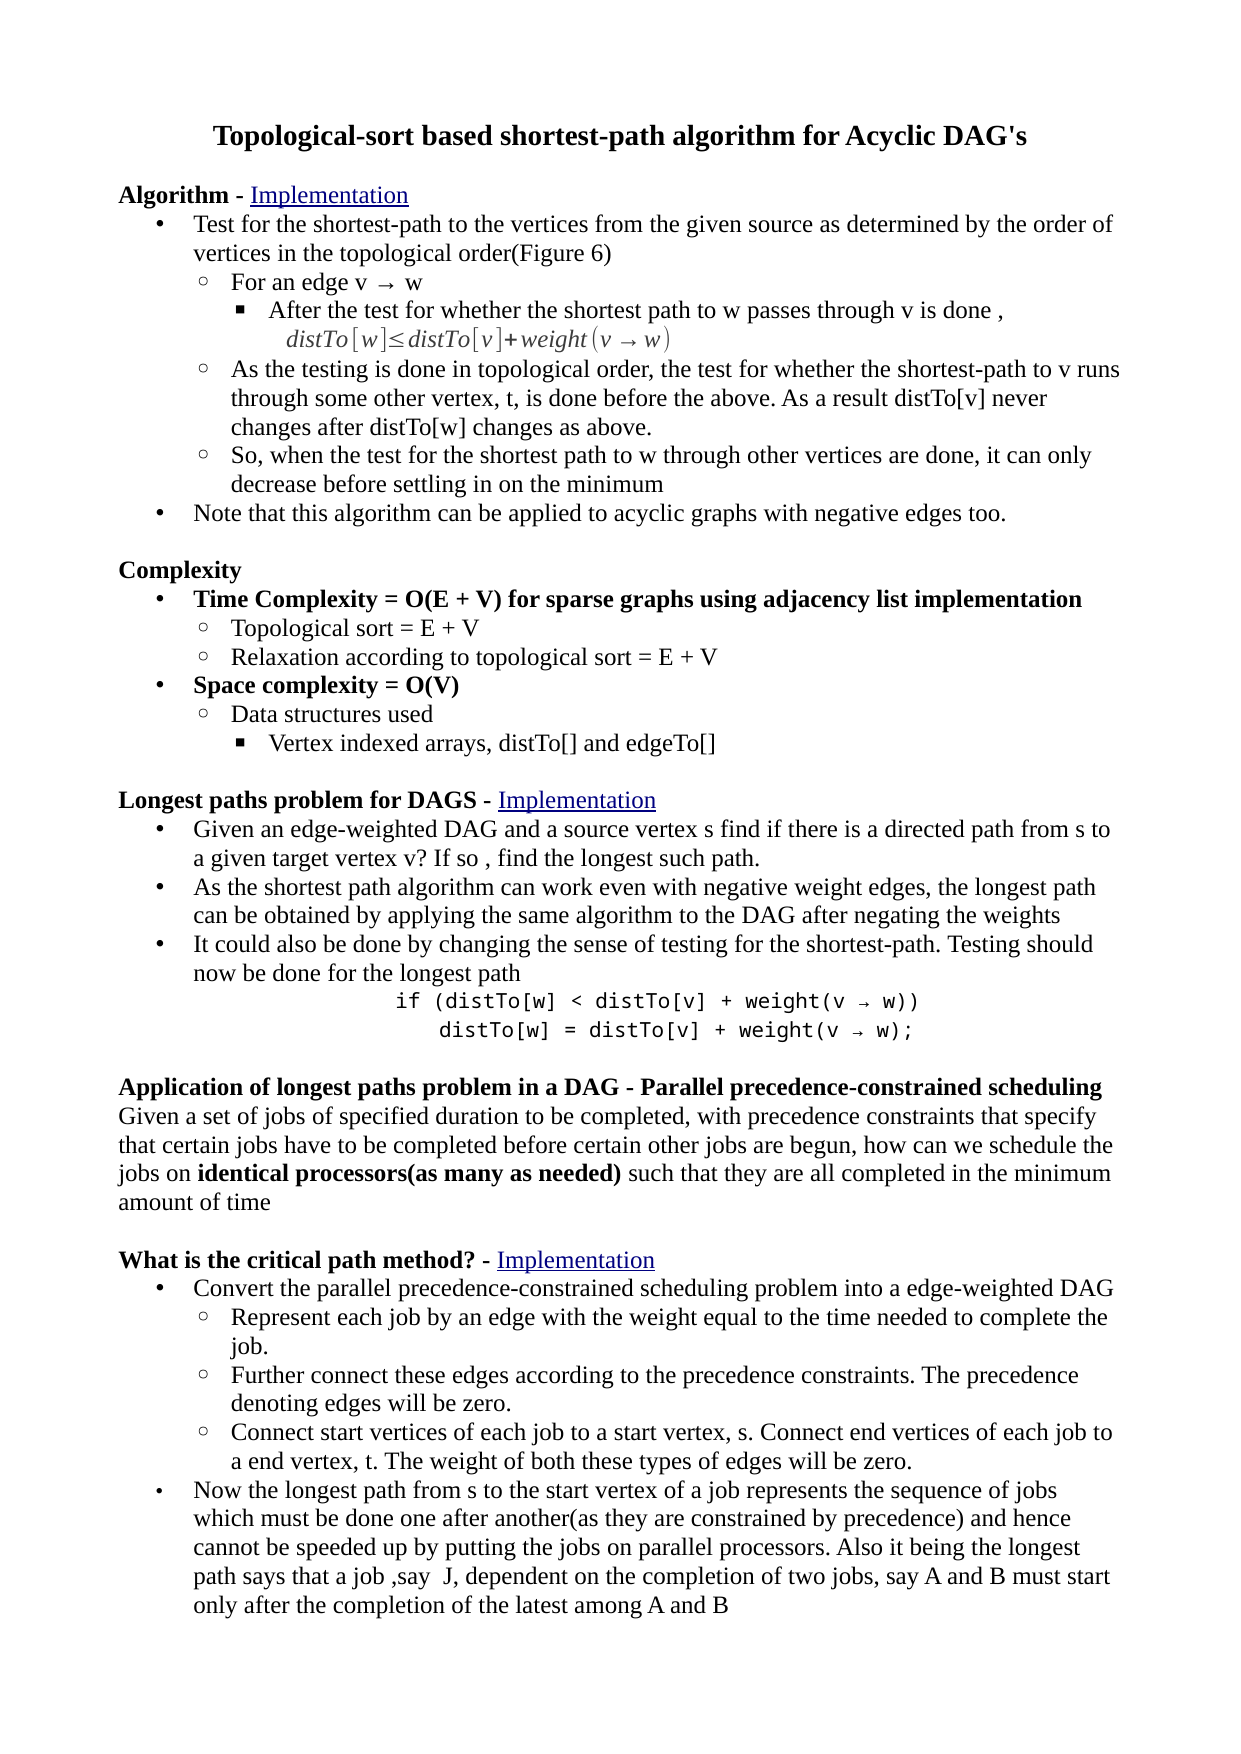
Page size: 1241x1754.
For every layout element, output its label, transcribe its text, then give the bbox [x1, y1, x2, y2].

list Relaxation according to topological sort = E + V [193, 642, 1122, 670]
text Given a set of jobs of specified duration to be completed, with precedence constraints that specify that certain jobs have to be completed before certain other jobs are begun, how can we schedule the jobs on identical processors(as many as needed) such that they are all completed in the minimum amount of time [118, 1101, 1122, 1216]
list Now the longest path from s to the start vertex of a job represents the sequence of jobs which must be done one after another(as they are constrained by precedence) and hence cannot be speeded up by putting the jobs on parallel processors. Also it being the longest path says that a job ,say J, dependent on the completion of two jobs, say A and B must start only after the completion of the latest among A and B [156, 1475, 1122, 1618]
list Further connect these edges according to the precedence constraints. The precedence denoting edges will be zero. [193, 1360, 1122, 1417]
text Algorithm - Implementation [118, 180, 1122, 209]
list Topological sort = E + V [193, 613, 1122, 642]
list Data structures used [193, 699, 1122, 728]
text Longest paths problem for DAGS - Implementation [118, 785, 1122, 814]
list distTo[w] = distTo[v] + weight(v → w); [193, 1015, 1122, 1043]
list It could also be done by changing the sense of testing for the shortest-path. Testing should now be done for the longest path [156, 929, 1122, 987]
list Represent each job by an edge with the weight equal to the time needed to complete the job. [193, 1302, 1122, 1360]
text What is the critical path method? - Implementation [118, 1245, 1122, 1273]
text Application of longest paths problem in a DAG - Parallel precedence-constrained scheduling [118, 1072, 1122, 1101]
list Connect start vertices of each job to a start vertex, s. Connect end vertices of each job to a end vertex, t. The weight of both these types of edges will be zero. [193, 1417, 1122, 1475]
list Space complexity = O(V) [156, 670, 1122, 699]
list Note that this algorithm can be applied to acyclic graphs with negative edges too. [156, 498, 1122, 527]
list Test for the shortest-path to the vertices from the given source as determined by the order of vertices in the topological order(Figure 6) [156, 209, 1122, 267]
list So, when the test for the shortest path to w through other vertices are done, it can only decrease before settling in on the minimum [193, 440, 1122, 498]
list if (distTo[w] < distTo[v] + weight(v → w)) [156, 987, 1122, 1015]
list Given an edge-weighted DAG and a source vertex s find if there is a directed path from s to a given target vertex v? If so , find the longest such path. [156, 814, 1122, 872]
text Complexity [118, 555, 1122, 584]
list As the shortest path algorithm can work even with negative weight edges, the longest path can be obtained by applying the same algorithm to the DAG after negating the weights [156, 872, 1122, 929]
list After the test for whether the shortest path to w passes through v is done , [231, 295, 1122, 354]
list For an edge v → w [193, 267, 1122, 295]
list Vertex indexed arrays, distTo[] and edgeTo[] [231, 728, 1122, 757]
list Convert the parallel precedence-constrained scheduling problem into a edge-weighted DAG [156, 1273, 1122, 1302]
list Time Complexity = O(E + V) for sparse graphs using adjacency list implementation [156, 584, 1122, 613]
list As the testing is done in topological order, the test for whether the shortest-path to v runs through some other vertex, t, is done before the above. As a result distTo[v] never changes after distTo[w] changes as above. [193, 354, 1122, 440]
text Topological-sort based shortest-path algorithm for Acyclic DAG's [118, 118, 1122, 152]
